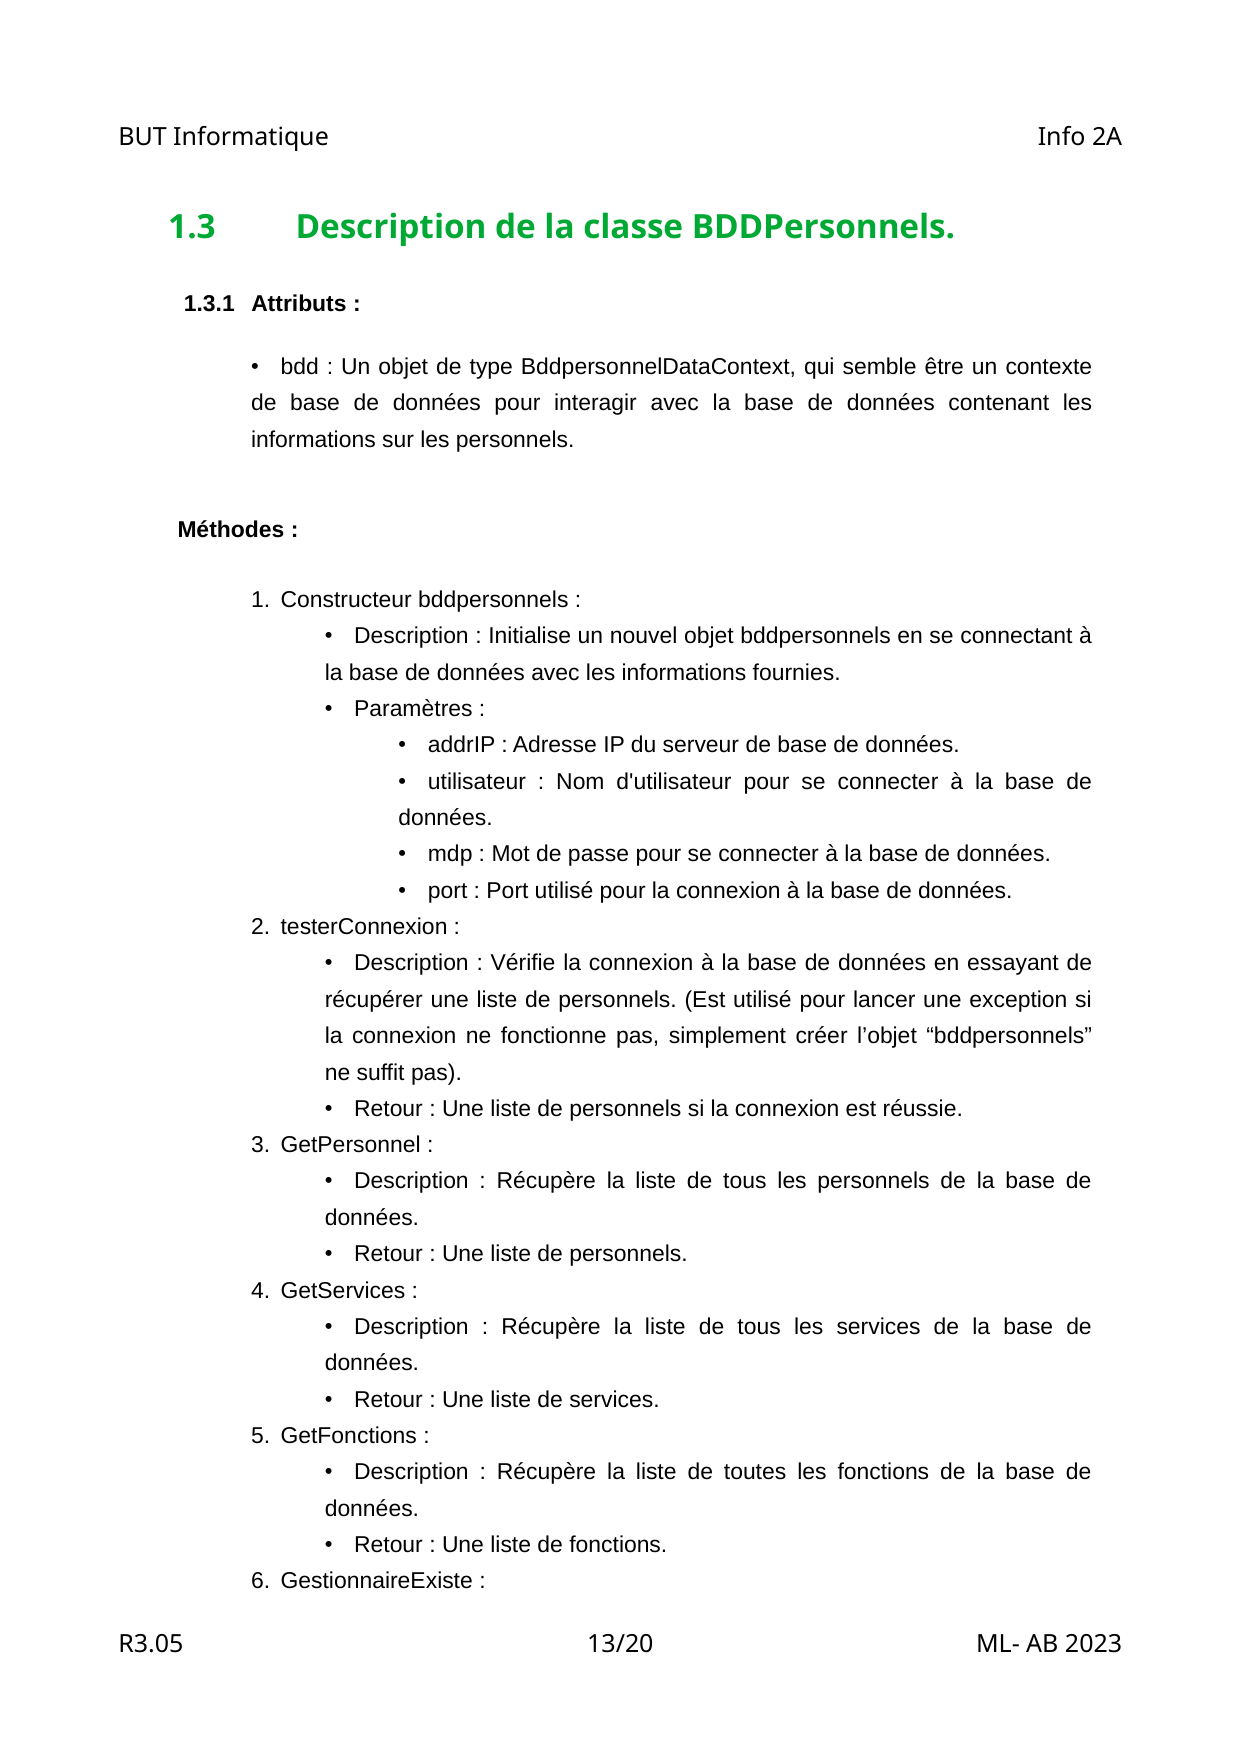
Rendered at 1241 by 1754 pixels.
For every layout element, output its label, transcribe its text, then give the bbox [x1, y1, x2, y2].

list Retour : Une liste de fonctions. [295, 1531, 1093, 1557]
list GetServices : [221, 1277, 1093, 1303]
list utilisateur : Nom d'utilisateur pour se connecter à la base de données. [369, 768, 1093, 830]
list Description : Récupère la liste de tous les services de la base de données. [295, 1313, 1093, 1376]
subtitle Attributs : [177, 290, 1093, 316]
list testerConnexion : [221, 913, 1093, 939]
list Retour : Une liste de services. [295, 1386, 1093, 1412]
list GestionnaireExiste : [221, 1567, 1093, 1594]
list addrIP : Adresse IP du serveur de base de données. [369, 731, 1093, 758]
list Description : Initialise un nouvel objet bddpersonnels en se connectant à la base de données avec les informations fournies. [295, 622, 1093, 685]
list Retour : Une liste de personnels si la connexion est réussie. [295, 1095, 1093, 1121]
list mdp : Mot de passe pour se connecter à la base de données. [369, 840, 1093, 867]
list GetPersonnel : [221, 1131, 1093, 1157]
list Retour : Une liste de personnels. [295, 1240, 1093, 1267]
subtitle Description de la classe BDDPersonnels. [148, 202, 1110, 248]
list Constructeur bddpersonnels : [221, 586, 1093, 612]
list Description : Vérifie la connexion à la base de données en essayant de récupérer une liste de personnels. (Est utilisé pour lancer une exception si la connexion ne fonctionne pas, simplement créer l’objet “bddpersonnels” ne suffit pas). [295, 949, 1093, 1085]
list Description : Récupère la liste de tous les personnels de la base de données. [295, 1167, 1093, 1230]
list bdd : Un objet de type BddpersonnelDataContext, qui semble être un contexte de base de données pour interagir avec la base de données contenant les informations sur les personnels. [221, 353, 1093, 452]
list port : Port utilisé pour la connexion à la base de données. [369, 877, 1093, 903]
list Description : Récupère la liste de toutes les fonctions de la base de données. [295, 1458, 1093, 1521]
list Paramètres : [295, 695, 1093, 721]
subtitle Méthodes : [177, 516, 1110, 542]
list GetFonctions : [221, 1422, 1093, 1448]
